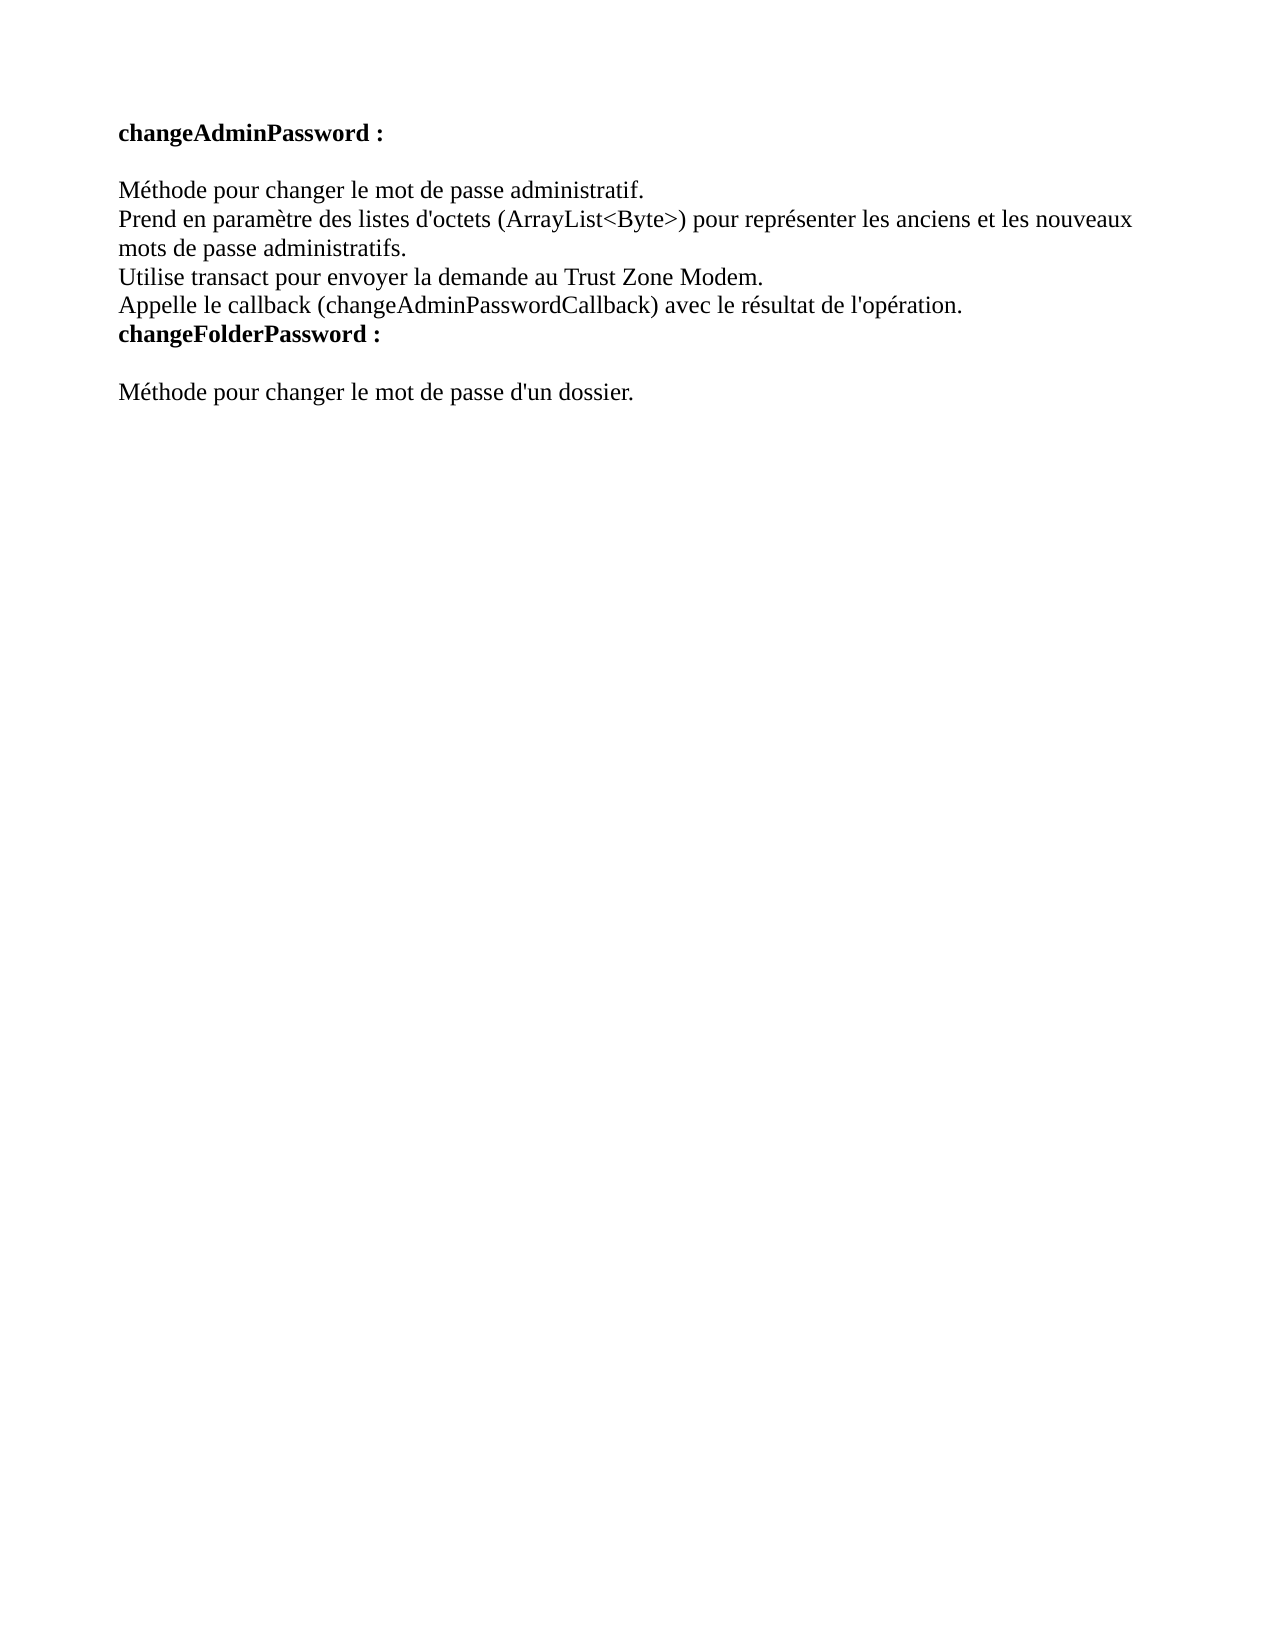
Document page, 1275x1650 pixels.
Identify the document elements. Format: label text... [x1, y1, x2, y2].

text Prend en paramètre des listes d'octets (ArrayList<Byte>) pour représenter les anciens et les nouveaux mots de passe administratifs. [118, 204, 1157, 262]
text Méthode pour changer le mot de passe d'un dossier. [118, 377, 1157, 406]
text changeFolderPassword : [118, 319, 1157, 348]
text Utilise transact pour envoyer la demande au Trust Zone Modem. [118, 262, 1157, 291]
text Méthode pour changer le mot de passe administratif. [118, 176, 1157, 204]
text Appelle le callback (changeAdminPasswordCallback) avec le résultat de l'opération. [118, 291, 1157, 319]
text changeAdminPassword : [118, 118, 1157, 147]
